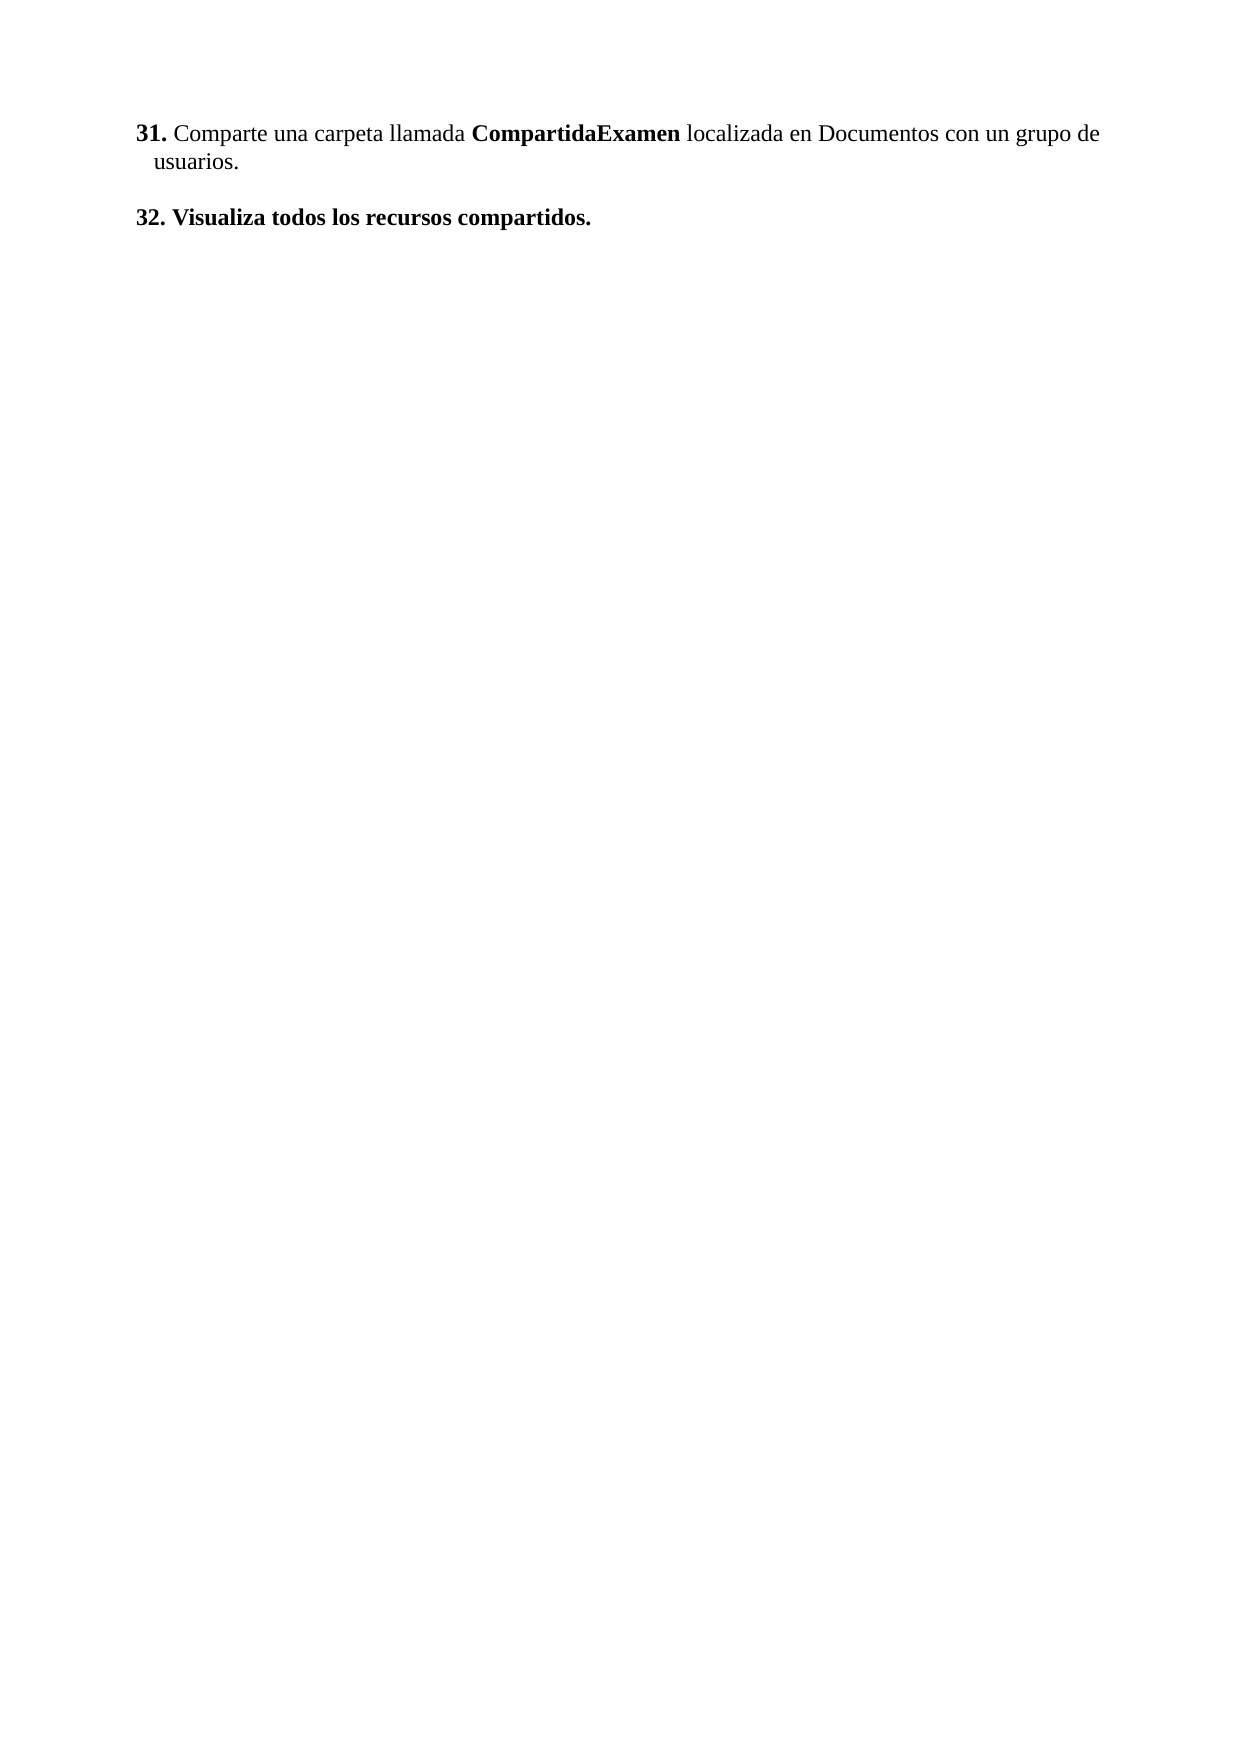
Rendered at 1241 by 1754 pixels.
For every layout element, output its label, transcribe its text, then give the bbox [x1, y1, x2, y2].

list Visualiza todos los recursos compartidos. [136, 203, 1122, 231]
list Comparte una carpeta llamada CompartidaExamen localizada en Documentos con un grupo de usuarios. [136, 118, 1122, 174]
